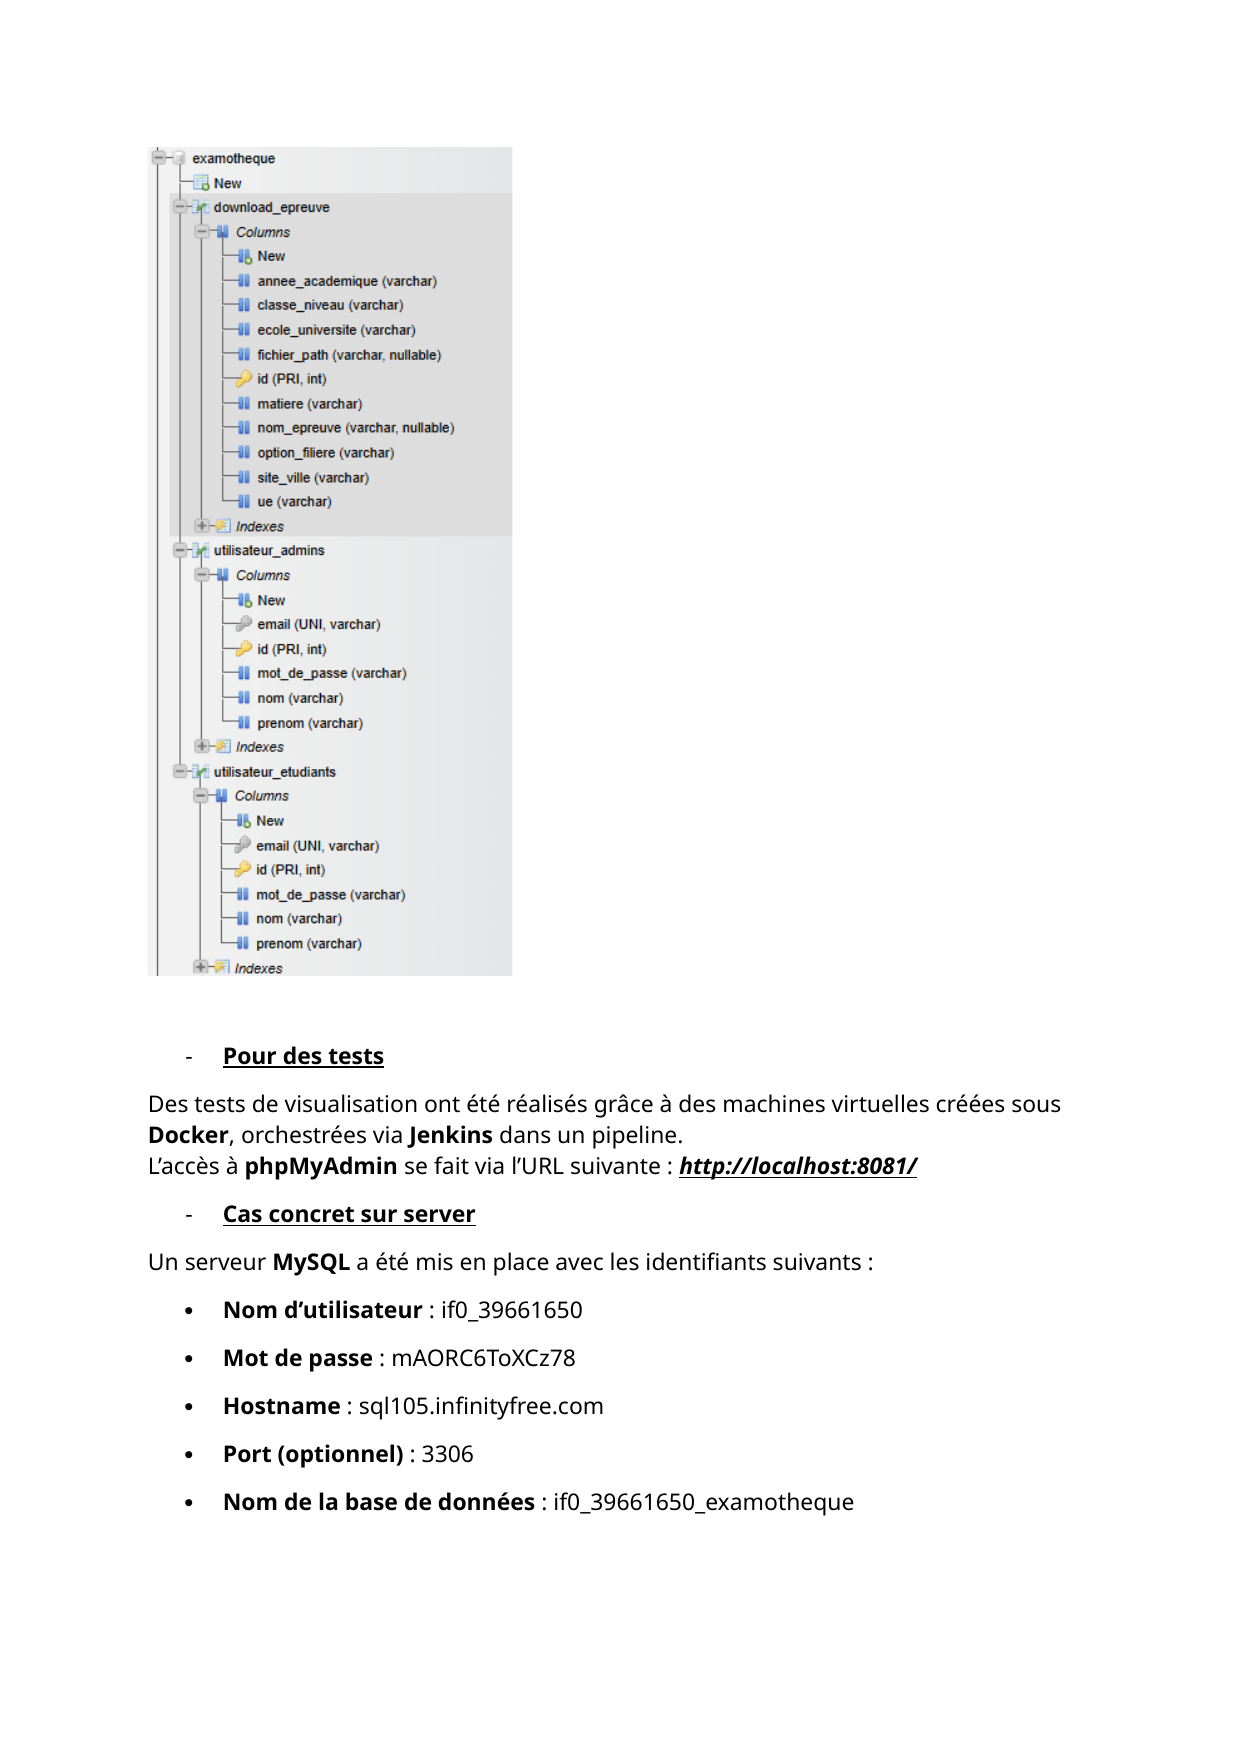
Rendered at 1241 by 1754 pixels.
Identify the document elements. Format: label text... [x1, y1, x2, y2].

list Mot de passe : mAORC6ToXCz78 [185, 1342, 1093, 1373]
list Nom d’utilisateur : if0_39661650 [185, 1294, 1093, 1325]
list Pour des tests [185, 1040, 1093, 1071]
text Des tests de visualisation ont été réalisés grâce à des machines virtuelles créées sous Docker, orchestrées via Jenkins dans un pipeline. L’accès à phpMyAdmin se fait via l’URL suivante : http://localhost:8081/ [148, 1088, 1093, 1181]
text Un serveur MySQL a été mis en place avec les identifiants suivants : [148, 1246, 1093, 1277]
list Hostname : sql105.infinityfree.com [185, 1390, 1093, 1421]
list Cas concret sur server [185, 1198, 1093, 1229]
list Nom de la base de données : if0_39661650_examotheque [185, 1486, 1093, 1517]
list Port (optionnel) : 3306 [185, 1438, 1093, 1469]
